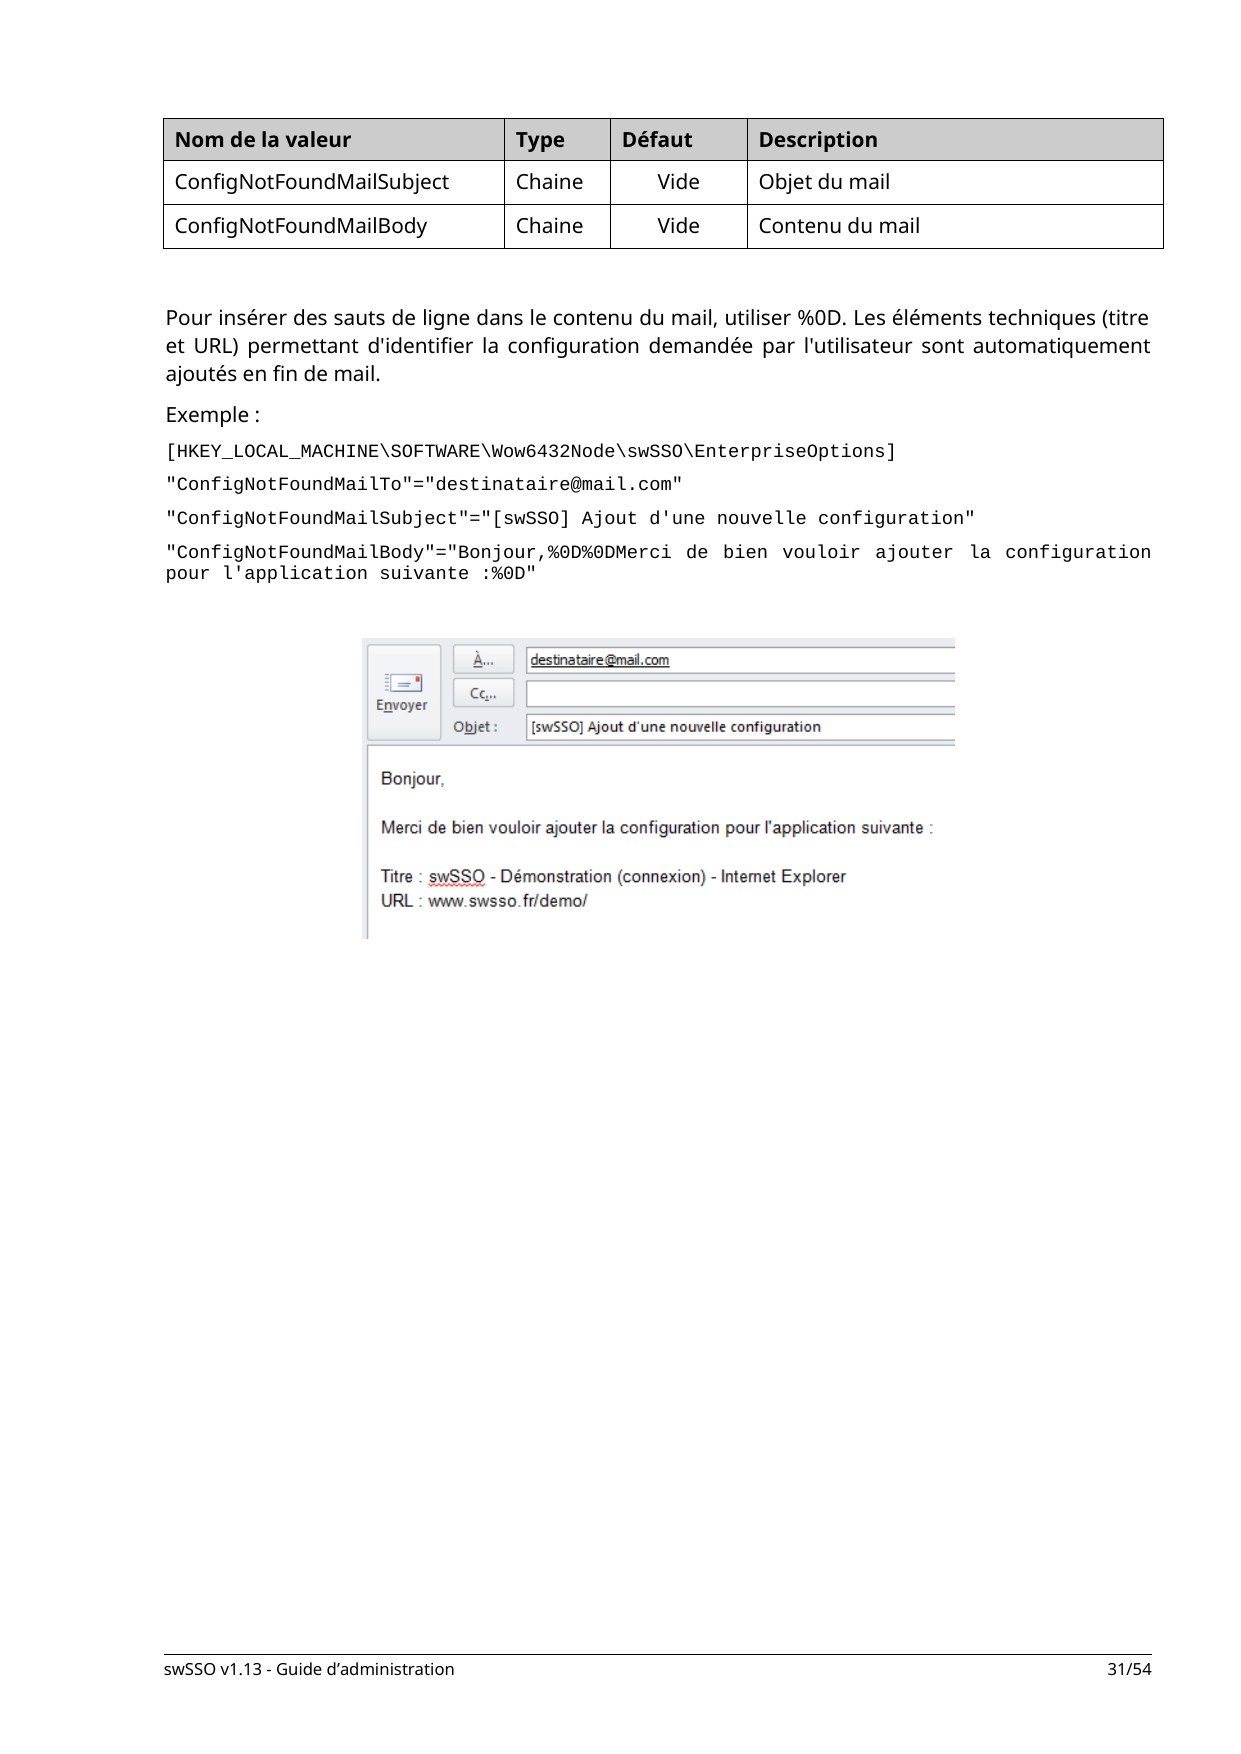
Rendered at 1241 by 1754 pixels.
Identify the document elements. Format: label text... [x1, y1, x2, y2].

table_cell ConfigNotFoundMailBody [164, 205, 504, 248]
text "ConfigNotFoundMailTo"="destinataire@mail.com" [165, 475, 1152, 496]
table_cell Vide [611, 205, 747, 248]
text "ConfigNotFoundMailBody"="Bonjour,%0D%0DMerci de bien vouloir ajouter la configuration pour l'application suivante :%0D" [165, 543, 1152, 585]
table_header Défaut [611, 119, 747, 160]
table_cell Chaine [505, 205, 610, 248]
table_cell Chaine [505, 161, 610, 204]
table_header Nom de la valeur [164, 119, 504, 160]
text "ConfigNotFoundMailSubject"="[swSSO] Ajout d'une nouvelle configuration" [165, 509, 1152, 530]
table_cell Contenu du mail [748, 205, 1163, 248]
text Exemple : [165, 401, 1152, 429]
text [HKEY_LOCAL_MACHINE\SOFTWARE\Wow6432Node\swSSO\EnterpriseOptions] [165, 441, 1152, 463]
table_cell Objet du mail [748, 161, 1163, 204]
table_cell Vide [611, 161, 747, 204]
table_header Description [748, 119, 1163, 160]
table_header Type [505, 119, 610, 160]
text Pour insérer des sauts de ligne dans le contenu du mail, utiliser %0D. Les éléments techniques (titre et URL) permettant d'identifier la configuration demandée par l'utilisateur sont automatiquement ajoutés en fin de mail. [165, 303, 1152, 388]
table_cell ConfigNotFoundMailSubject [164, 161, 504, 204]
picture [362, 638, 956, 939]
